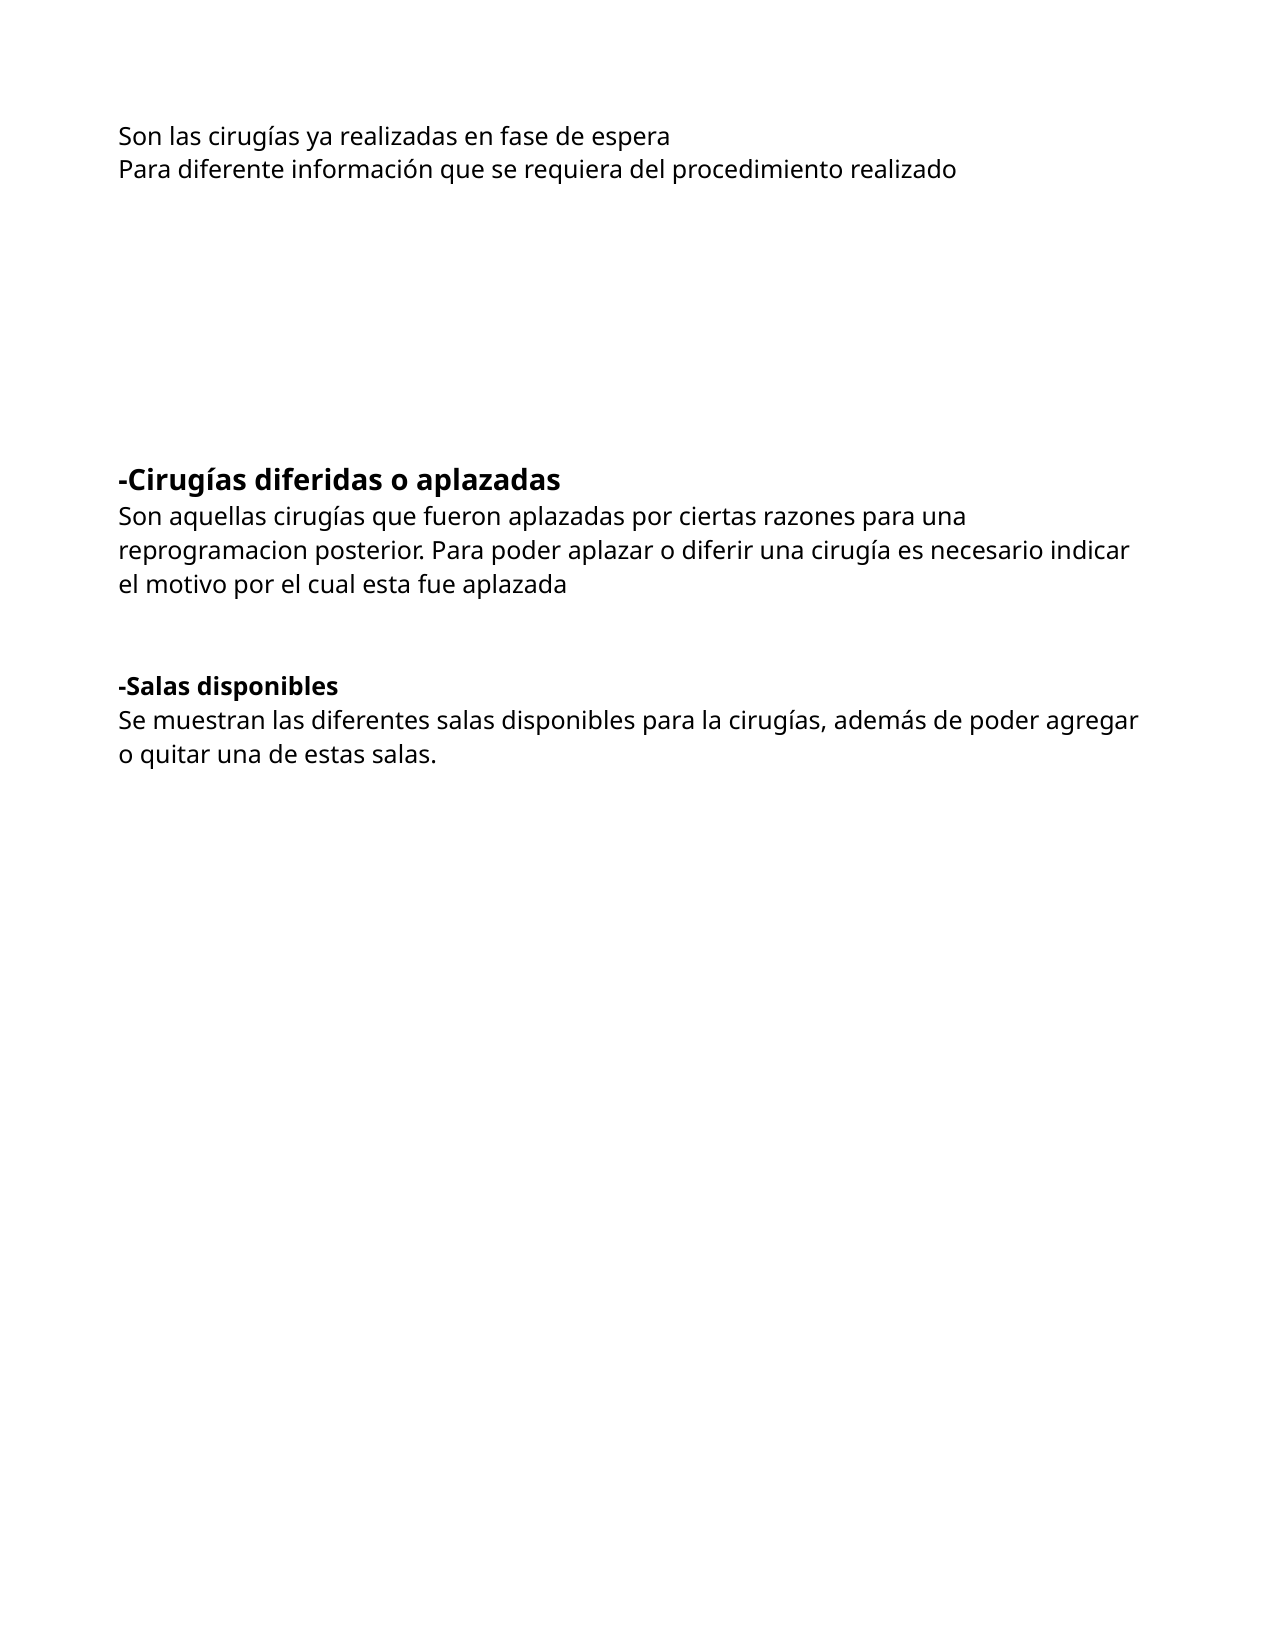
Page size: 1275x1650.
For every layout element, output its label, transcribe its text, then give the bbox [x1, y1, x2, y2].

text Son aquellas cirugías que fueron aplazadas por ciertas razones para una reprogramacion posterior. Para poder aplazar o diferir una cirugía es necesario indicar el motivo por el cual esta fue aplazada [118, 498, 1157, 601]
text -Cirugías diferidas o aplazadas [118, 459, 1157, 498]
text Se muestran las diferentes salas disponibles para la cirugías, además de poder agregar o quitar una de estas salas. [118, 703, 1157, 771]
text -Salas disponibles [118, 669, 1157, 703]
text Son las cirugías ya realizadas en fase de espera [118, 118, 1157, 152]
text Para diferente información que se requiera del procedimiento realizado [118, 152, 1157, 186]
